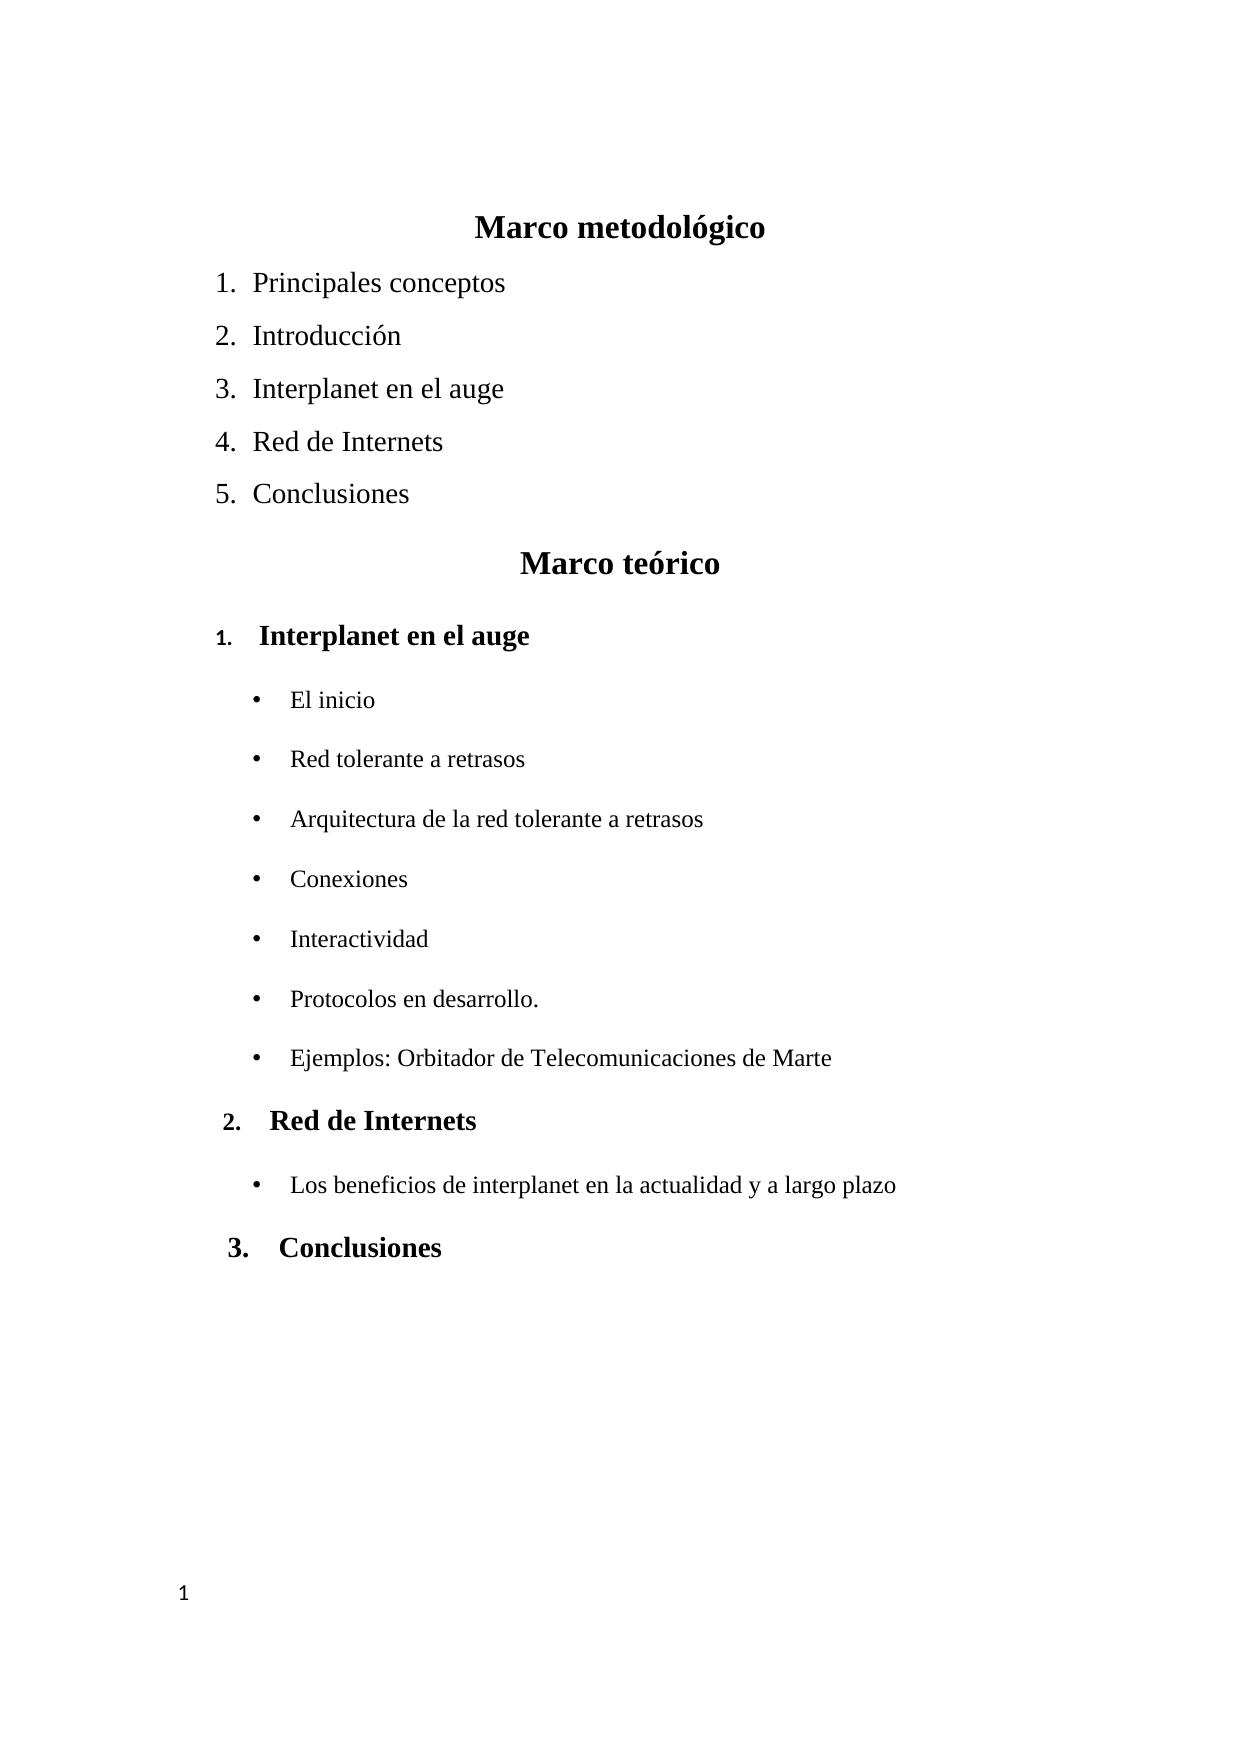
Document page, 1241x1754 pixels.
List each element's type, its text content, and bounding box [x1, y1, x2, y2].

text Marco metodológico [177, 207, 1063, 246]
list 3. Conclusiones [227, 1230, 1063, 1264]
list Principales conceptos [215, 265, 1063, 299]
list El inicio [252, 685, 1063, 713]
list Arquitectura de la red tolerante a retrasos [252, 804, 1063, 833]
list Introducción [215, 318, 1063, 352]
list Interplanet en el auge [215, 618, 1063, 651]
list 2. Red de Internets [222, 1103, 1063, 1137]
list Interactividad [252, 924, 1063, 953]
list Los beneficios de interplanet en la actualidad y a largo plazo [252, 1170, 1063, 1199]
list Interplanet en el auge [215, 371, 1063, 404]
list Red de Internets [215, 424, 1063, 457]
list Conexiones [252, 864, 1063, 893]
list Protocolos en desarrollo. [252, 984, 1063, 1012]
list Red tolerante a retrasos [252, 744, 1063, 773]
list Ejemplos: Orbitador de Telecomunicaciones de Marte [252, 1043, 1063, 1072]
list Conclusiones [215, 477, 1063, 510]
text Marco teórico [177, 544, 1063, 582]
